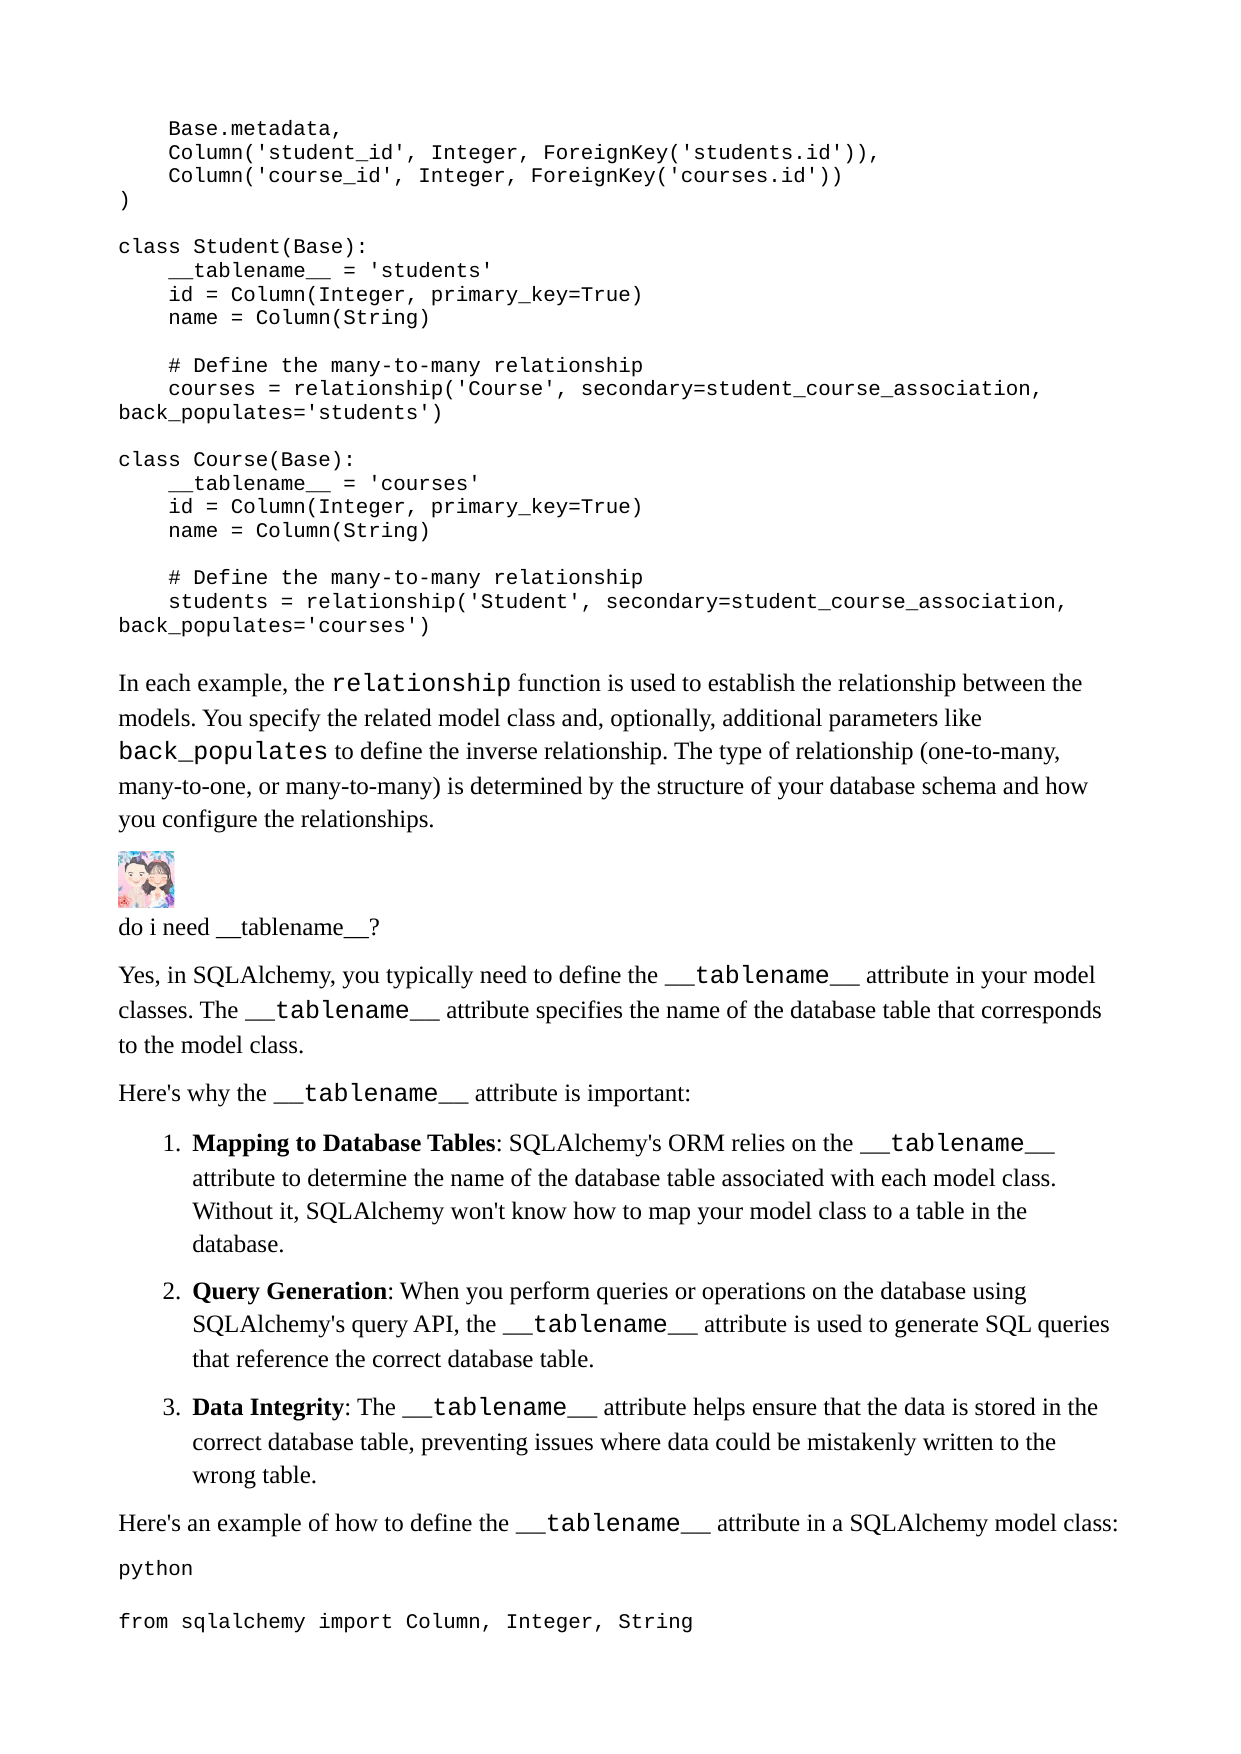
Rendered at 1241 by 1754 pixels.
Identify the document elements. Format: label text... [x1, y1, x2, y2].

text # Define the many-to-many relationship [118, 354, 1122, 378]
text In each example, the relationship function is used to establish the relationship between the models. You specify the related model class and, optionally, additional parameters like back_populates to define the inverse relationship. The type of relationship (one-to-many, many-to-one, or many-to-many) is determined by the structure of your database schema and how you configure the relationships. [118, 668, 1122, 833]
text from sqlalchemy import Column, Integer, String [118, 1611, 1122, 1634]
text python [118, 1558, 1122, 1581]
text do i need __tablename__? [118, 912, 1122, 941]
text __tablename__ = 'students' [118, 260, 1122, 284]
text Yes, in SQLAlchemy, you typically need to define the __tablename__ attribute in your model classes. The __tablename__ attribute specifies the name of the database table that corresponds to the model class. [118, 960, 1122, 1059]
text Column('course_id', Integer, ForeignKey('courses.id')) [118, 165, 1122, 189]
text courses = relationship('Course', secondary=student_course_association, back_populates='students') [118, 378, 1122, 426]
text class Student(Base): [118, 236, 1122, 260]
picture [118, 851, 175, 908]
text # Define the many-to-many relationship [118, 567, 1122, 591]
text Base.metadata, [118, 118, 1122, 142]
list Query Generation: When you perform queries or operations on the database using SQLAlchemy's query API, the __tablename__ attribute is used to generate SQL queries that reference the correct database table. [162, 1276, 1122, 1373]
list Mapping to Database Tables: SQLAlchemy's ORM relies on the __tablename__ attribute to determine the name of the database table associated with each model class. Without it, SQLAlchemy won't know how to map your model class to a table in the database. [162, 1128, 1122, 1257]
text id = Column(Integer, primary_key=True) [118, 284, 1122, 307]
text class Course(Base): [118, 449, 1122, 473]
text Column('student_id', Integer, ForeignKey('students.id')), [118, 142, 1122, 165]
list Data Integrity: The __tablename__ attribute helps ensure that the data is stored in the correct database table, preventing issues where data could be mistakenly written to the wrong table. [162, 1392, 1122, 1489]
text __tablename__ = 'courses' [118, 473, 1122, 496]
text name = Column(String) [118, 307, 1122, 331]
text Here's an example of how to define the __tablename__ attribute in a SQLAlchemy model class: [118, 1508, 1122, 1539]
text name = Column(String) [118, 520, 1122, 544]
text Here's why the __tablename__ attribute is important: [118, 1078, 1122, 1108]
text id = Column(Integer, primary_key=True) [118, 496, 1122, 520]
text students = relationship('Student', secondary=student_course_association, back_populates='courses') [118, 591, 1122, 638]
text ) [118, 189, 1122, 213]
